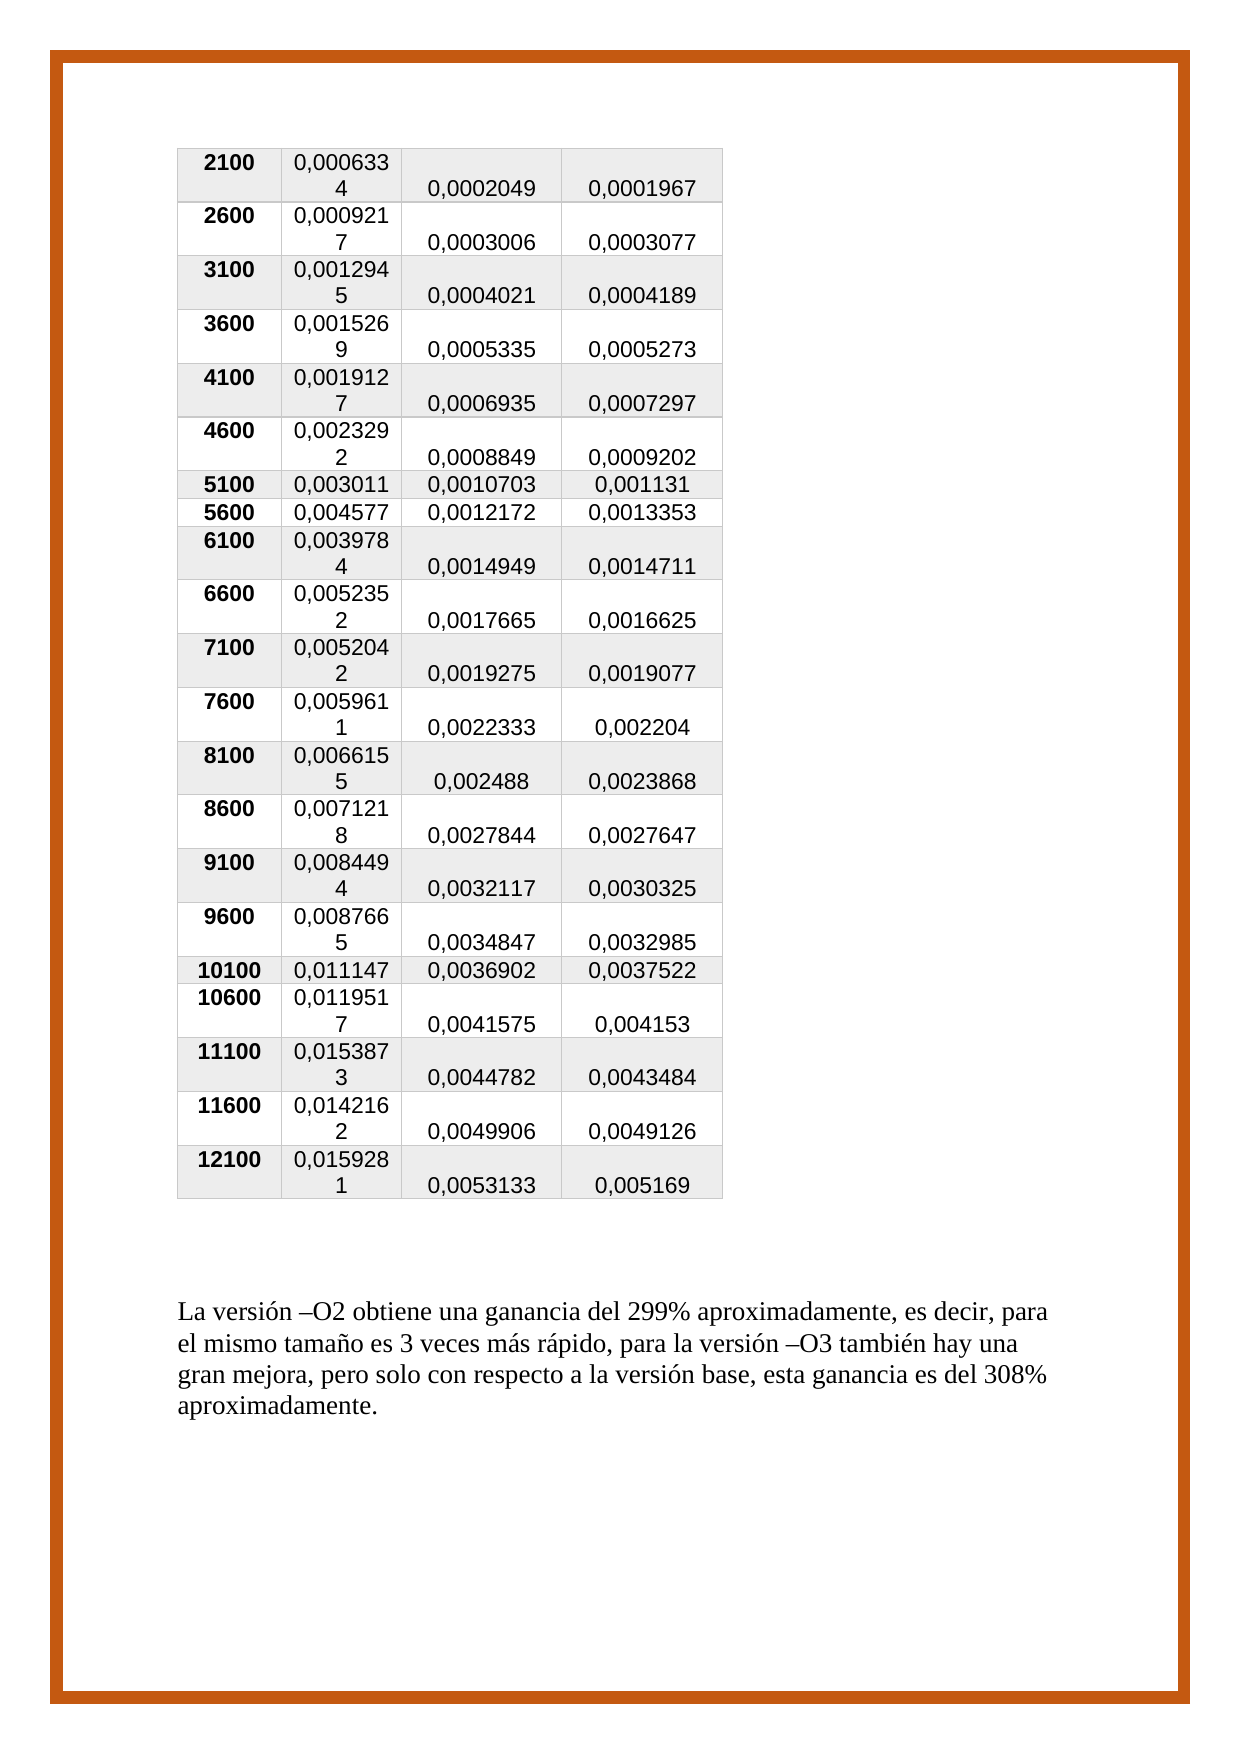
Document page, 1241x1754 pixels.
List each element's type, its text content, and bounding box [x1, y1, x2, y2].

table_cell 0,0066155 [282, 742, 401, 794]
table_cell 0,0010703 [402, 471, 561, 498]
table_cell 0,0049126 [562, 1092, 722, 1144]
table_cell 3600 [178, 310, 281, 363]
table_cell 0,0032985 [562, 903, 722, 956]
table_cell 2100 [178, 149, 281, 201]
table_cell 0,0084494 [282, 849, 401, 902]
table_cell 0,0019127 [282, 364, 401, 416]
table_cell 2600 [178, 203, 281, 255]
table_cell 0,0044782 [402, 1038, 561, 1091]
table_cell 10600 [178, 984, 281, 1037]
table_cell 0,0034847 [402, 903, 561, 956]
table_cell 0,0052042 [282, 634, 401, 687]
table_cell 0,0017665 [402, 580, 561, 633]
table_cell 4100 [178, 364, 281, 416]
table_cell 0,0005335 [402, 310, 561, 363]
table_cell 0,0027844 [402, 795, 561, 848]
table_cell 0,0159281 [282, 1146, 401, 1198]
table_cell 0,0019077 [562, 634, 722, 687]
text La versión –O2 obtiene una ganancia del 299% aproximadamente, es decir, para el mismo tamaño es 3 veces más rápido, para la versión –O3 también hay una gran mejora, pero solo con respecto a la versión base, esta ganancia es del 308% aproximadamente. [177, 1295, 1063, 1421]
table_cell 0,0023868 [562, 742, 722, 794]
table_cell 0,0007297 [562, 364, 722, 416]
table_cell 0,0153873 [282, 1038, 401, 1091]
table_cell 9100 [178, 849, 281, 902]
table_cell 0,0019275 [402, 634, 561, 687]
table_cell 12100 [178, 1146, 281, 1198]
table_cell 0,0041575 [402, 984, 561, 1037]
table_cell 0,0001967 [562, 149, 722, 201]
table_cell 3100 [178, 256, 281, 309]
table_cell 0,0142162 [282, 1092, 401, 1144]
table_cell 6600 [178, 580, 281, 633]
table_cell 0,0009202 [562, 418, 722, 470]
table_cell 0,0037522 [562, 957, 722, 983]
table_cell 0,0014711 [562, 527, 722, 579]
table_cell 0,0032117 [402, 849, 561, 902]
table_cell 0,0014949 [402, 527, 561, 579]
table_cell 0,004153 [562, 984, 722, 1037]
table_cell 0,0016625 [562, 580, 722, 633]
table_cell 7100 [178, 634, 281, 687]
table_cell 0,005169 [562, 1146, 722, 1198]
table_cell 6100 [178, 527, 281, 579]
table_cell 0,0006935 [402, 364, 561, 416]
table_cell 0,0003006 [402, 203, 561, 255]
table_cell 0,0087665 [282, 903, 401, 956]
table_cell 0,004577 [282, 499, 401, 526]
table_cell 0,0008849 [402, 418, 561, 470]
table_cell 5600 [178, 499, 281, 526]
table_cell 9600 [178, 903, 281, 956]
table_cell 0,0002049 [402, 149, 561, 201]
table_cell 0,0049906 [402, 1092, 561, 1144]
table_cell 11600 [178, 1092, 281, 1144]
table_cell 0,0012172 [402, 499, 561, 526]
table_cell 0,0023292 [282, 418, 401, 470]
table_cell 0,001131 [562, 471, 722, 498]
table_cell 5100 [178, 471, 281, 498]
table_cell 0,002204 [562, 688, 722, 741]
table_cell 0,0004189 [562, 256, 722, 309]
table_cell 7600 [178, 688, 281, 741]
table_cell 0,003011 [282, 471, 401, 498]
table_cell 0,0052352 [282, 580, 401, 633]
table_cell 0,0013353 [562, 499, 722, 526]
table_cell 0,0012945 [282, 256, 401, 309]
table_cell 8600 [178, 795, 281, 848]
table_cell 8100 [178, 742, 281, 794]
table_cell 0,0022333 [402, 688, 561, 741]
table_cell 0,0071218 [282, 795, 401, 848]
table_cell 0,011147 [282, 957, 401, 983]
table_cell 0,0036902 [402, 957, 561, 983]
table_cell 0,0015269 [282, 310, 401, 363]
table_cell 4600 [178, 418, 281, 470]
table_cell 0,0006334 [282, 149, 401, 201]
table_cell 0,0053133 [402, 1146, 561, 1198]
table_cell 0,0039784 [282, 527, 401, 579]
table_cell 0,0009217 [282, 203, 401, 255]
table_cell 0,0004021 [402, 256, 561, 309]
table_cell 0,0027647 [562, 795, 722, 848]
table_cell 11100 [178, 1038, 281, 1091]
table_cell 0,0005273 [562, 310, 722, 363]
table_cell 0,002488 [402, 742, 561, 794]
table_cell 0,0043484 [562, 1038, 722, 1091]
table_cell 0,0119517 [282, 984, 401, 1037]
table_cell 0,0003077 [562, 203, 722, 255]
table_cell 0,0030325 [562, 849, 722, 902]
table_cell 10100 [178, 957, 281, 983]
table_cell 0,0059611 [282, 688, 401, 741]
